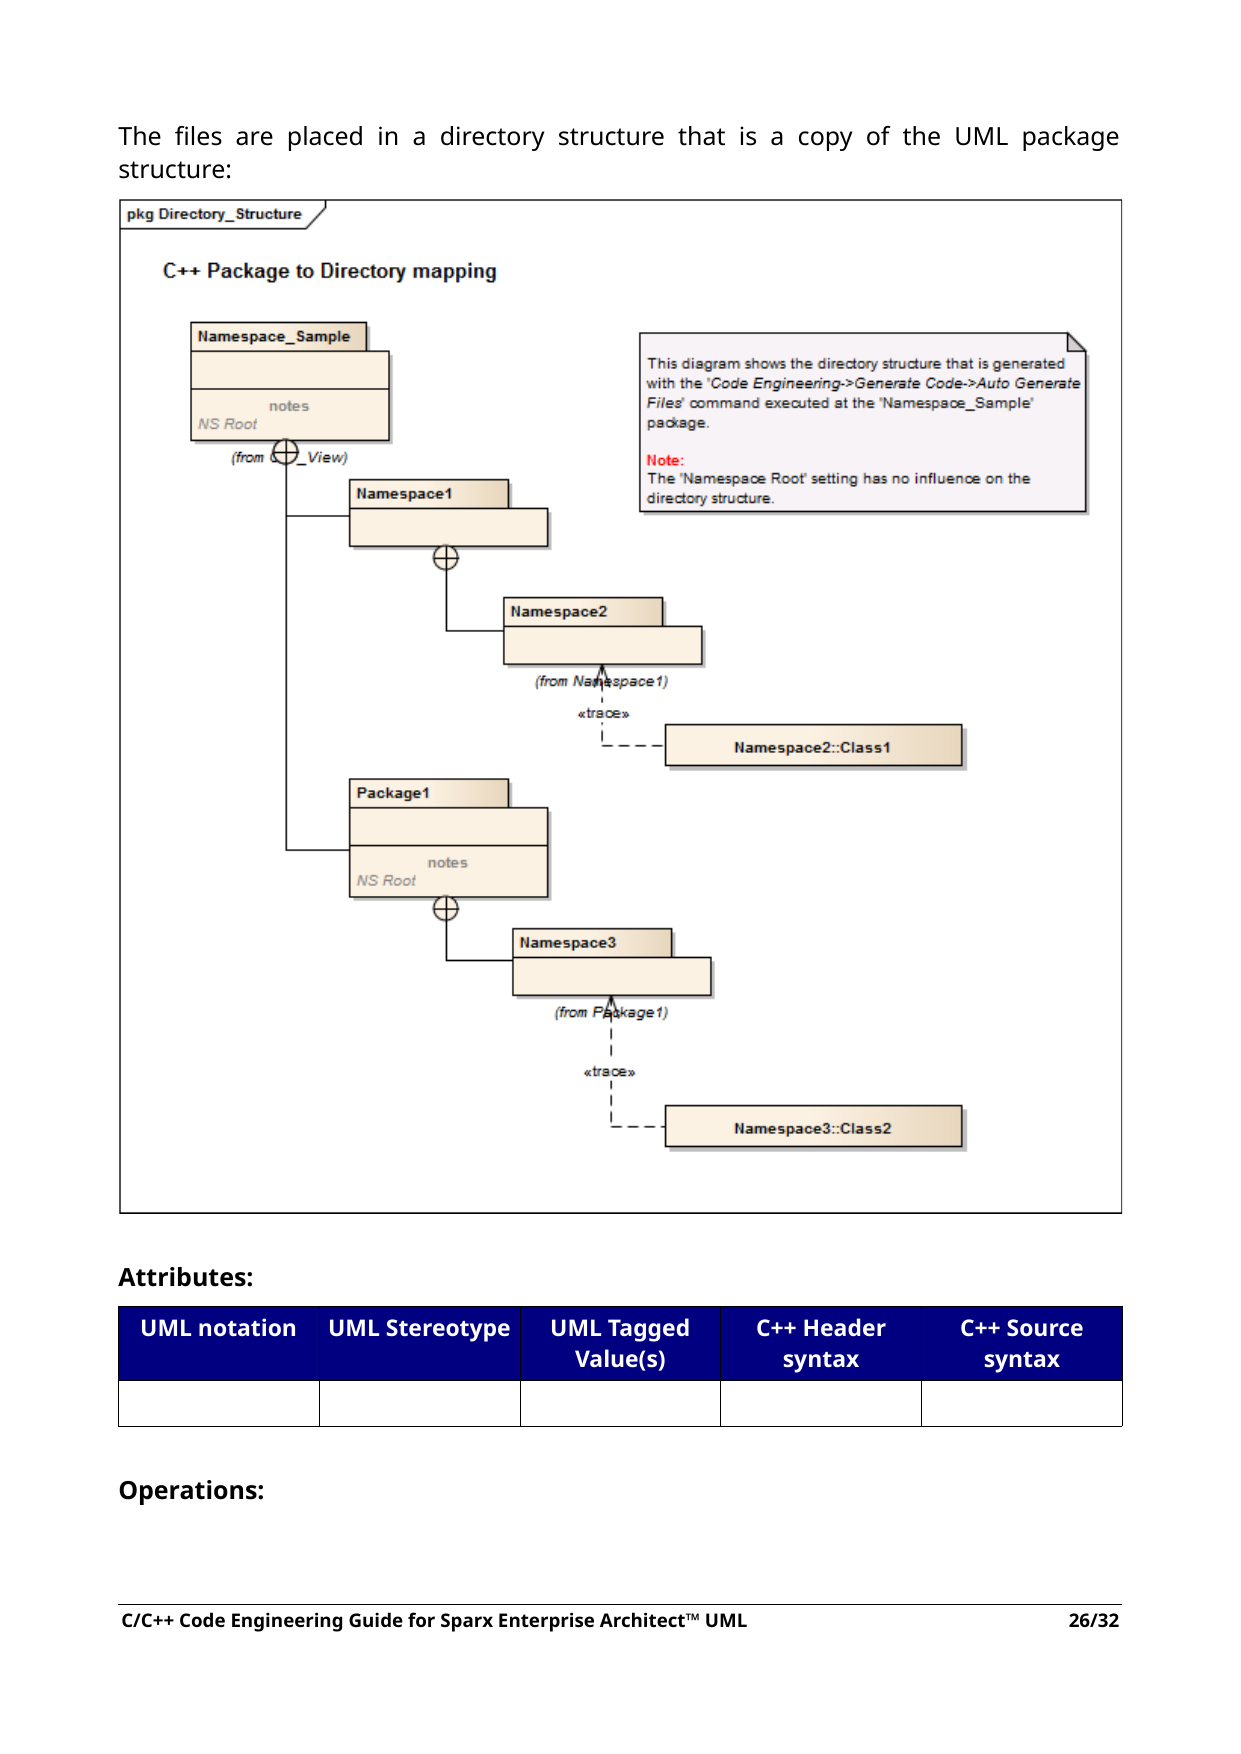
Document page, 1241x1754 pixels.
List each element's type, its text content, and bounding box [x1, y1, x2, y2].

table_header UML notation [119, 1307, 319, 1380]
picture [118, 198, 1123, 1214]
table_cell [320, 1381, 520, 1426]
text Operations: [118, 1473, 1122, 1507]
text Attributes: [118, 1260, 1122, 1294]
table_cell [721, 1381, 921, 1426]
table_cell [922, 1381, 1122, 1426]
text The files are placed in a directory structure that is a copy of the UML package structure: [118, 118, 1122, 186]
table_cell [521, 1381, 720, 1426]
table_header UML Stereotype [320, 1307, 520, 1380]
table_cell [119, 1381, 319, 1426]
table_header C++ Header syntax [721, 1307, 921, 1380]
table_header UML Tagged Value(s) [521, 1307, 720, 1380]
table_header C++ Source syntax [922, 1307, 1122, 1380]
